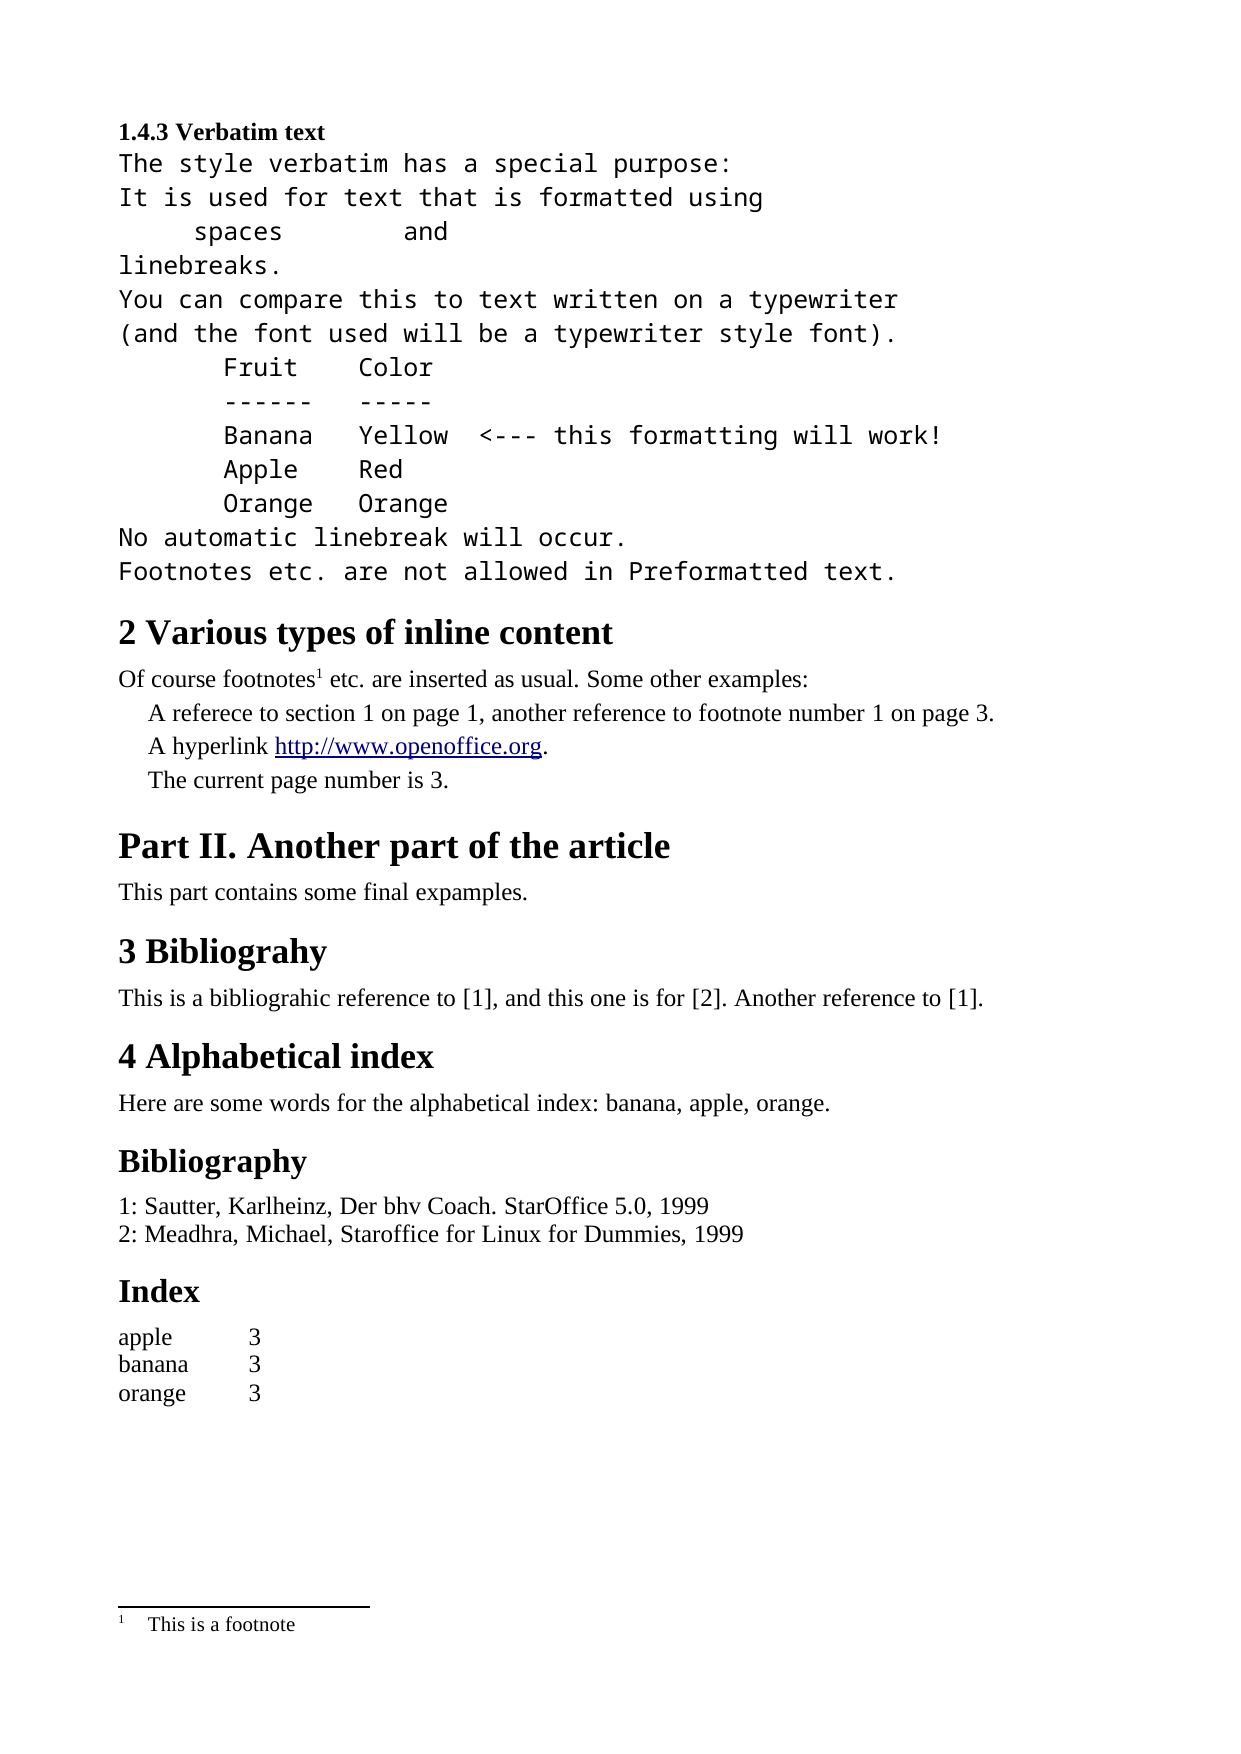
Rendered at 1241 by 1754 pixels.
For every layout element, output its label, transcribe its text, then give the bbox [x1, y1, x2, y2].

text This is a footnote [118, 1613, 1122, 1636]
text The current page number is 3. [118, 766, 1122, 794]
subtitle Index [118, 1273, 1122, 1310]
text spaces and linebreaks. [118, 214, 1122, 282]
text A hyperlink http://www.openoffice.org. [118, 732, 1122, 760]
text Of course footnotes etc. are inserted as usual. Some other examples: [118, 665, 1122, 693]
text apple 3 [118, 1322, 1122, 1350]
text banana 3 [118, 1350, 1122, 1378]
text No automatic linebreak will occur. [118, 520, 1122, 554]
text ------ ----- [118, 384, 1122, 418]
subtitle Bibliography [118, 1142, 1122, 1179]
text Orange Orange [118, 486, 1122, 520]
subtitle Bibliograhy [118, 931, 1122, 971]
subtitle Alphabetical index [118, 1037, 1122, 1077]
subtitle Various types of inline content [118, 613, 1122, 653]
text 1: Sautter, Karlheinz, Der bhv Coach. StarOffice 5.0, 1999 [118, 1192, 1122, 1220]
text This part contains some final expamples. [118, 878, 1122, 906]
text This is a bibliograhic reference to [1], and this one is for [2]. Another reference to [1]. [118, 984, 1122, 1012]
text Footnotes etc. are not allowed in Preformatted text. [118, 554, 1122, 588]
text Apple Red [118, 452, 1122, 486]
text A referece to section 1 on page 1, another reference to footnote number 1 on page 3. [118, 699, 1122, 727]
list Another part of the article [118, 824, 1122, 866]
text Fruit Color [118, 350, 1122, 384]
text Here are some words for the alphabetical index: banana, apple, orange. [118, 1089, 1122, 1117]
text You can compare this to text written on a typewriter [118, 282, 1122, 316]
text orange 3 [118, 1378, 1122, 1406]
text It is used for text that is formatted using [118, 180, 1122, 214]
text Banana Yellow <--- this formatting will work! [118, 418, 1122, 452]
subtitle Verbatim text [118, 118, 1122, 146]
text (and the font used will be a typewriter style font). [118, 316, 1122, 350]
text The style verbatim has a special purpose: [118, 146, 1122, 180]
text 2: Meadhra, Michael, Staroffice for Linux for Dummies, 1999 [118, 1220, 1122, 1248]
